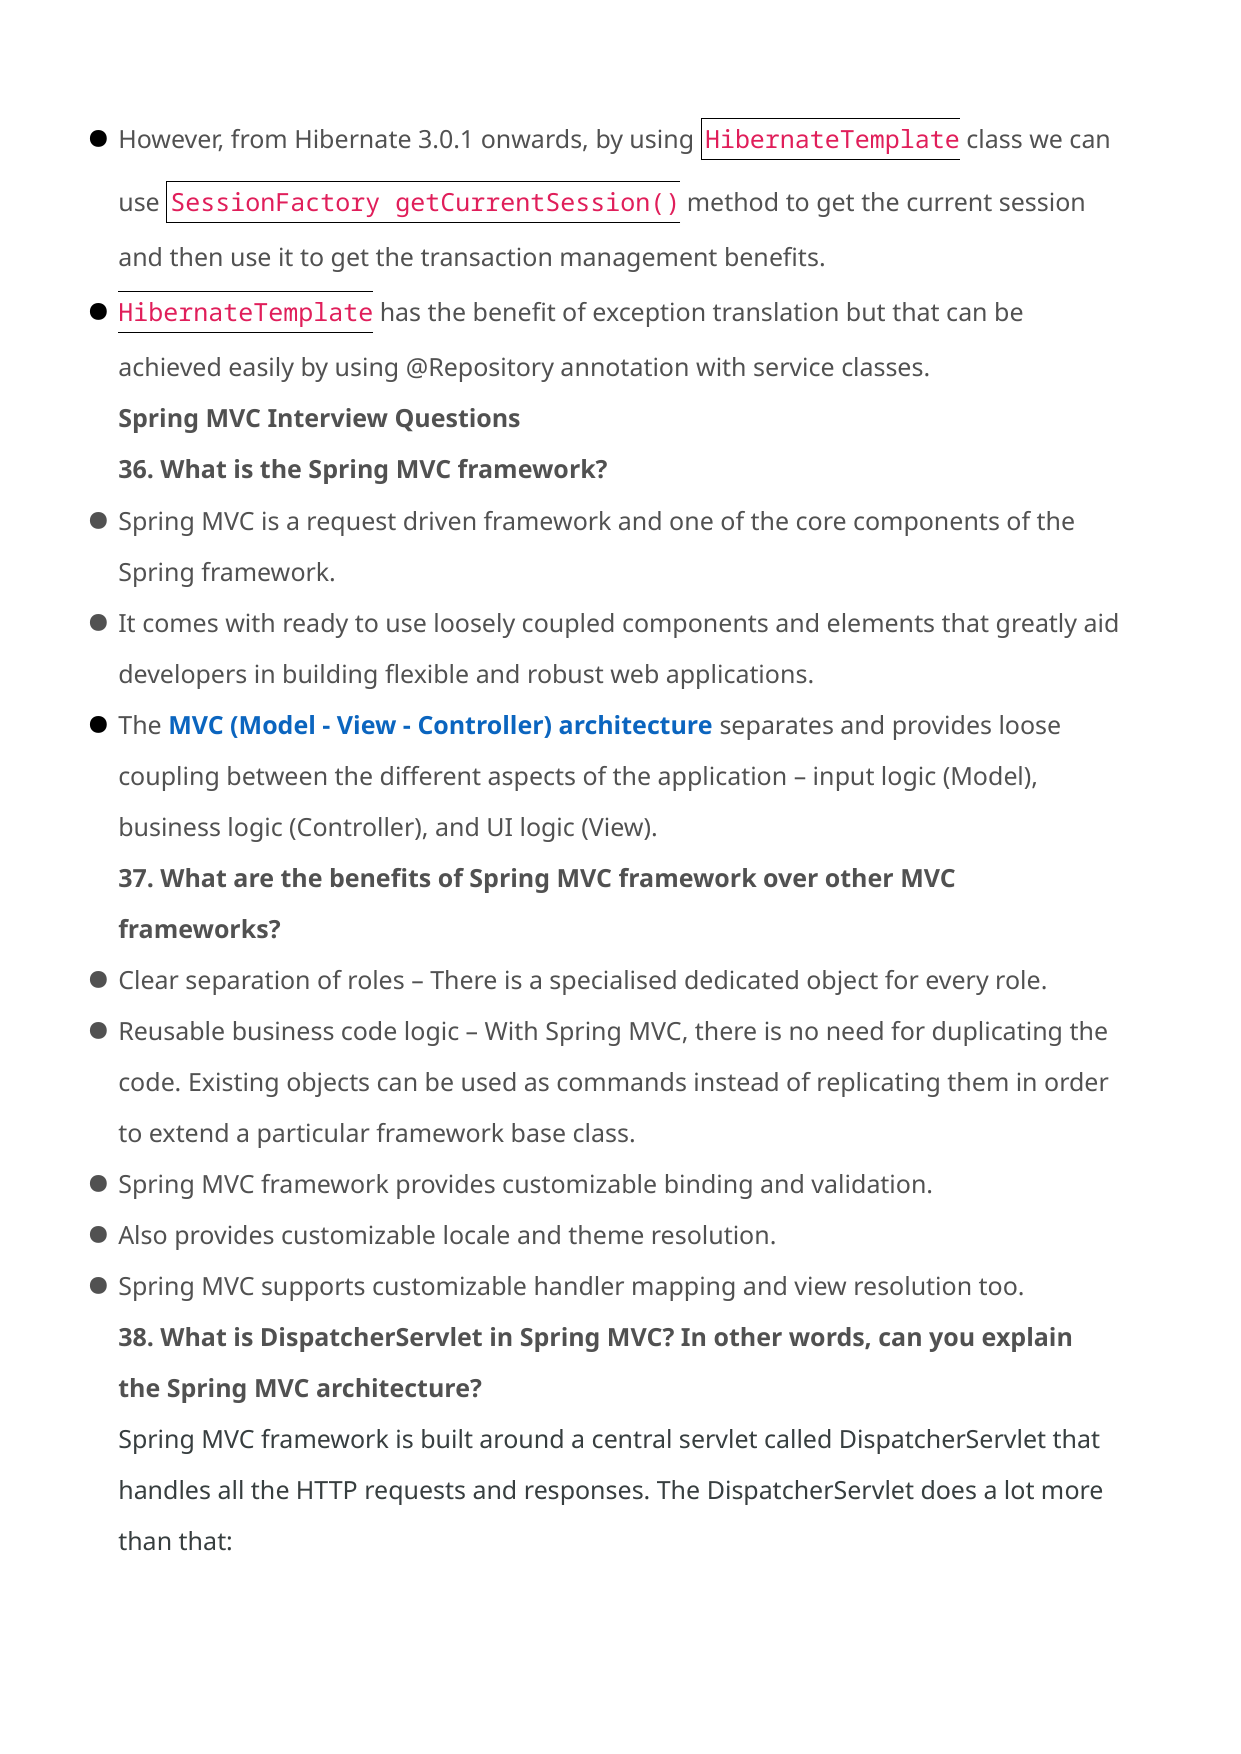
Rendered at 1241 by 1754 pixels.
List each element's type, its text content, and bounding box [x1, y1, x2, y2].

list Spring MVC supports customizable handler mapping and view resolution too. [118, 1269, 1122, 1303]
list The MVC (Model - View - Controller) architecture separates and provides loose coupling between the different aspects of the application – input logic (Model), business logic (Controller), and UI logic (View). [118, 707, 1122, 843]
text Spring MVC framework is built around a central servlet called DispatcherServlet that handles all the HTTP requests and responses. The DispatcherServlet does a lot more than that: [118, 1422, 1122, 1558]
list Reusable business code logic – With Spring MVC, there is no need for duplicating the code. Existing objects can be used as commands instead of replicating them in order to extend a particular framework base class. [118, 1013, 1122, 1150]
subtitle 36. What is the Spring MVC framework? [118, 452, 1122, 486]
list HibernateTemplate has the benefit of exception translation but that can be achieved easily by using @Repository annotation with service classes. [118, 291, 1122, 384]
subtitle 37. What are the benefits of Spring MVC framework over other MVC frameworks? [118, 860, 1122, 946]
subtitle Spring MVC Interview Questions [118, 401, 1122, 435]
list Also provides customizable locale and theme resolution. [118, 1218, 1122, 1252]
list However, from Hibernate 3.0.1 onwards, by using HibernateTemplate class we can use SessionFactory getCurrentSession() method to get the current session and then use it to get the transaction management benefits. [118, 118, 1122, 274]
list Spring MVC is a request driven framework and one of the core components of the Spring framework. [118, 503, 1122, 588]
list Spring MVC framework provides customizable binding and validation. [118, 1167, 1122, 1201]
list Clear separation of roles – There is a specialised dedicated object for every role. [118, 962, 1122, 997]
list It comes with ready to use loosely coupled components and elements that greatly aid developers in building flexible and robust web applications. [118, 605, 1122, 690]
subtitle 38. What is DispatcherServlet in Spring MVC? In other words, can you explain the Spring MVC architecture? [118, 1320, 1122, 1405]
